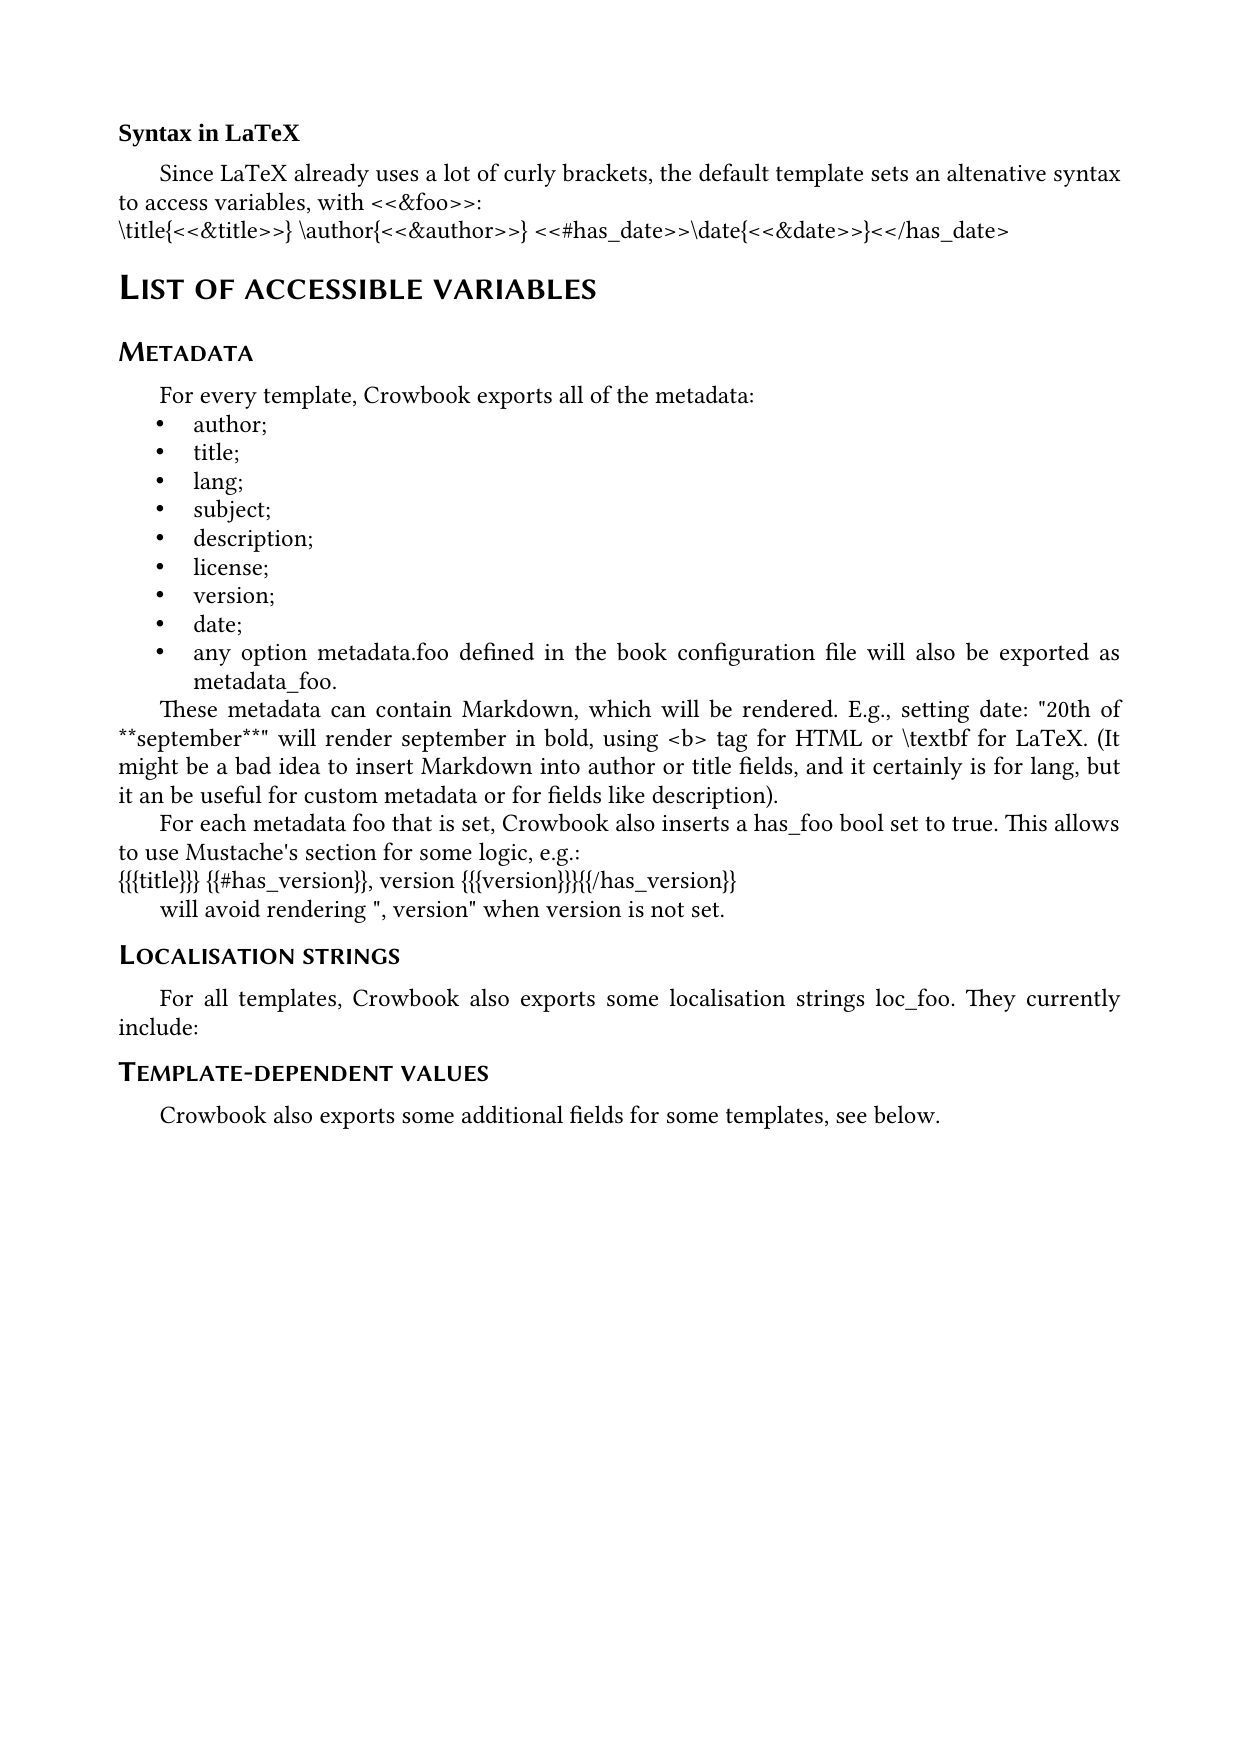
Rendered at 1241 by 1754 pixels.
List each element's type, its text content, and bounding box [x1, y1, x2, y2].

subtitle Template-dependent values [118, 1056, 1122, 1089]
list author; [156, 410, 1122, 438]
subtitle Localisation strings [118, 938, 1122, 971]
text Since LaTeX already uses a lot of curly brackets, the default template sets an altenative syntax to access variables, with <<&foo>>: [118, 159, 1122, 216]
list subject; [156, 496, 1122, 524]
text For each metadata foo that is set, Crowbook also inserts a has_foo bool set to true. This allows to use Mustache's section for some logic, e.g.: [118, 809, 1122, 867]
text For all templates, Crowbook also exports some localisation strings loc_foo. They currently include: [118, 984, 1122, 1041]
list lang; [156, 467, 1122, 496]
list version; [156, 581, 1122, 610]
subtitle Metadata [118, 336, 1122, 369]
text These metadata can contain Markdown, which will be rendered. E.g., setting date: "20th of **september**" will render september in bold, using <b> tag for HTML or \textbf for LaTeX. (It might be a bad idea to insert Markdown into author or title fields, and it certainly is for lang, but it an be useful for custom metadata or for fields like description). [118, 695, 1122, 809]
list license; [156, 553, 1122, 581]
subtitle Syntax in LaTeX [118, 118, 1122, 147]
list date; [156, 610, 1122, 638]
text For every template, Crowbook exports all of the metadata: [118, 381, 1122, 410]
text Crowbook also exports some additional fields for some templates, see below. [118, 1101, 1122, 1130]
text will avoid rendering ", version" when version is not set. [118, 895, 1122, 924]
list description; [156, 524, 1122, 553]
list any option metadata.foo defined in the book configuration file will also be exported as metadata_foo. [156, 638, 1122, 695]
text \title{<<&title>>} \author{<<&author>>} <<#has_date>>\date{<<&date>>}<</has_date> [118, 216, 1122, 245]
text {{{title}}} {{#has_version}}, version {{{version}}}{{/has_version}} [118, 867, 1122, 895]
list title; [156, 438, 1122, 467]
subtitle List of accessible variables [118, 266, 1122, 308]
